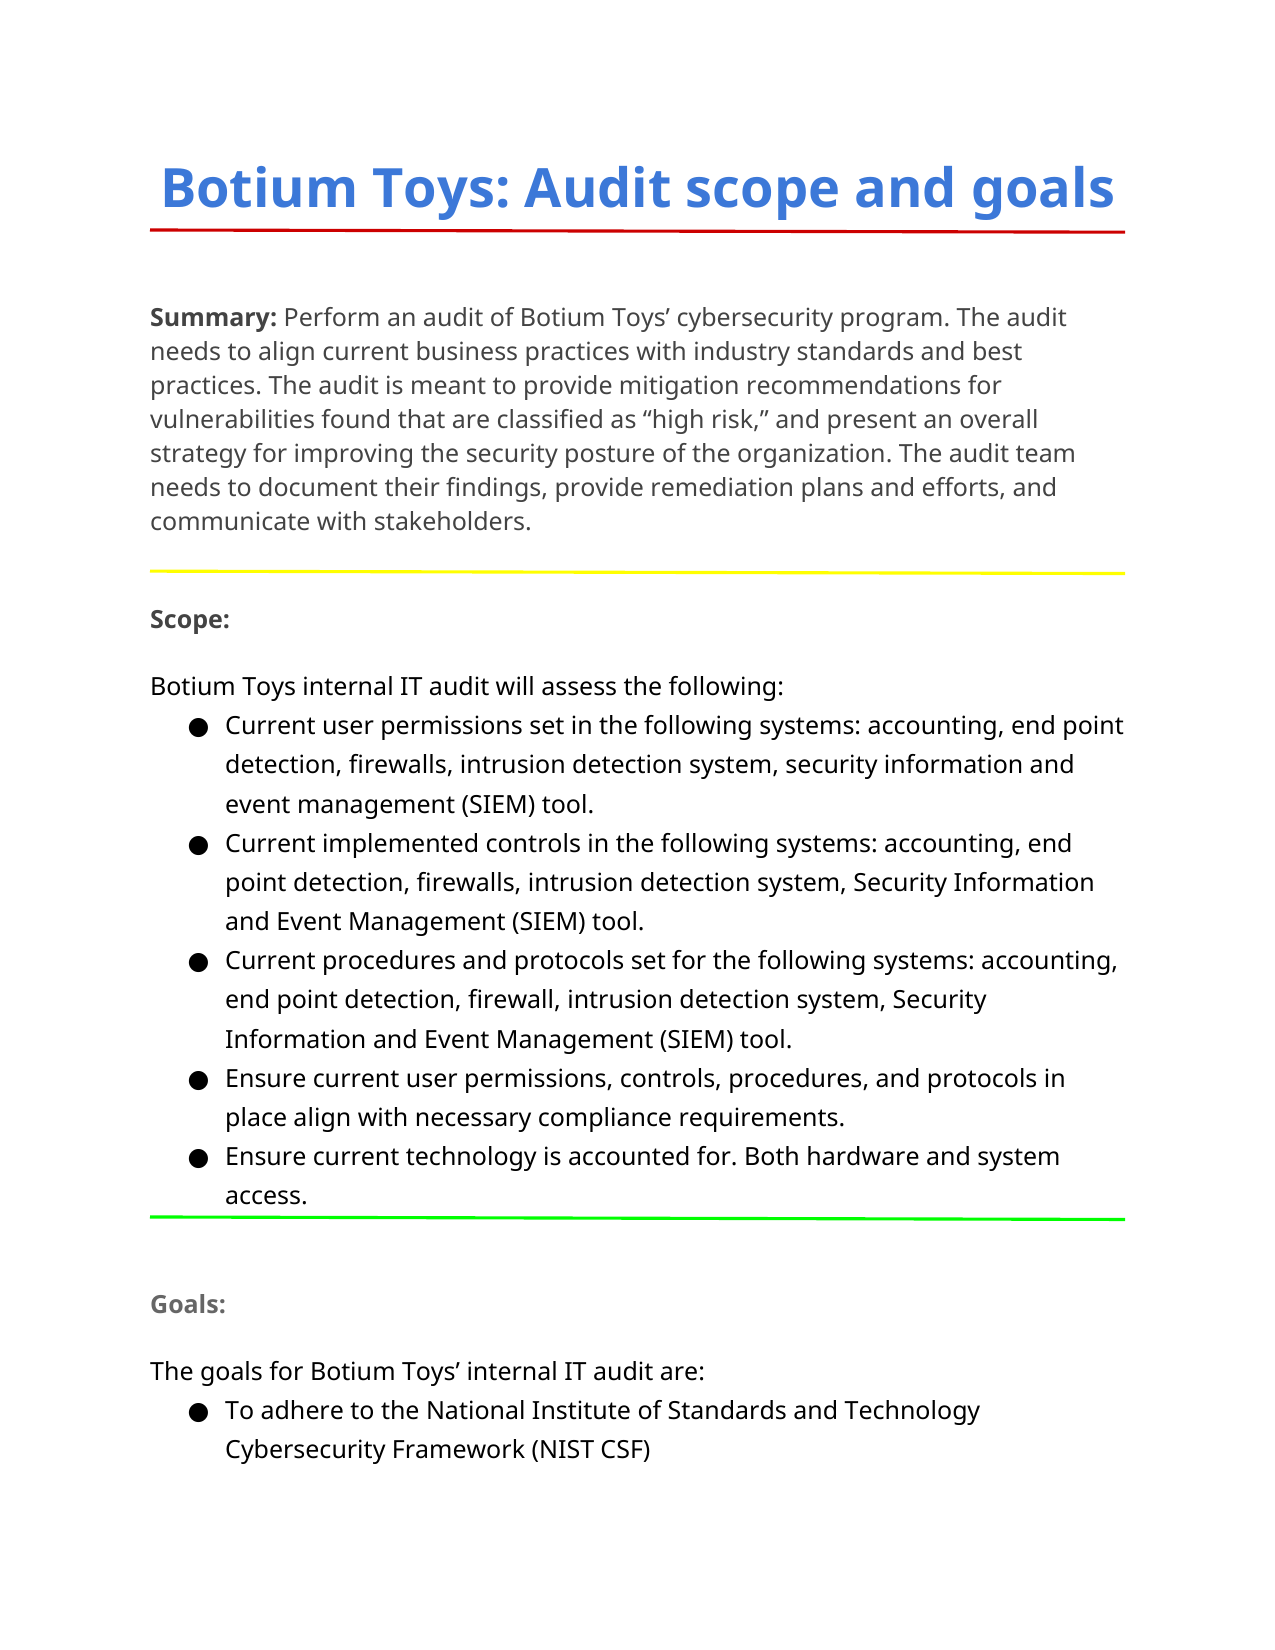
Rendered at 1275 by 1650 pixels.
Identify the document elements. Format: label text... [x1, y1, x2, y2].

list Ensure current technology is accounted for. Both hardware and system access. [187, 1139, 1125, 1212]
title Botium Toys: Audit scope and goals [150, 150, 1125, 224]
subtitle Goals: [150, 1286, 1125, 1320]
text Botium Toys internal IT audit will assess the following: [150, 669, 1125, 703]
list Ensure current user permissions, controls, procedures, and protocols in place align with necessary compliance requirements. [187, 1060, 1125, 1134]
list Current procedures and protocols set for the following systems: accounting, end point detection, firewall, intrusion detection system, Security Information and Event Management (SIEM) tool. [187, 943, 1125, 1055]
list To adhere to the National Institute of Standards and Technology Cybersecurity Framework (NIST CSF) [187, 1393, 1125, 1466]
subtitle Scope: [150, 601, 1125, 635]
list Current implemented controls in the following systems: accounting, end point detection, firewalls, intrusion detection system, Security Information and Event Management (SIEM) tool. [187, 825, 1125, 938]
subtitle Summary: Perform an audit of Botium Toys’ cybersecurity program. The audit needs to align current business practices with industry standards and best practices. The audit is meant to provide mitigation recommendations for vulnerabilities found that are classified as “high risk,” and present an overall strategy for improving the security posture of the organization. The audit team needs to document their findings, provide remediation plans and efforts, and communicate with stakeholders. [150, 299, 1125, 538]
text The goals for Botium Toys’ internal IT audit are: [150, 1354, 1125, 1388]
list Current user permissions set in the following systems: accounting, end point detection, firewalls, intrusion detection system, security information and event management (SIEM) tool. [187, 708, 1125, 820]
